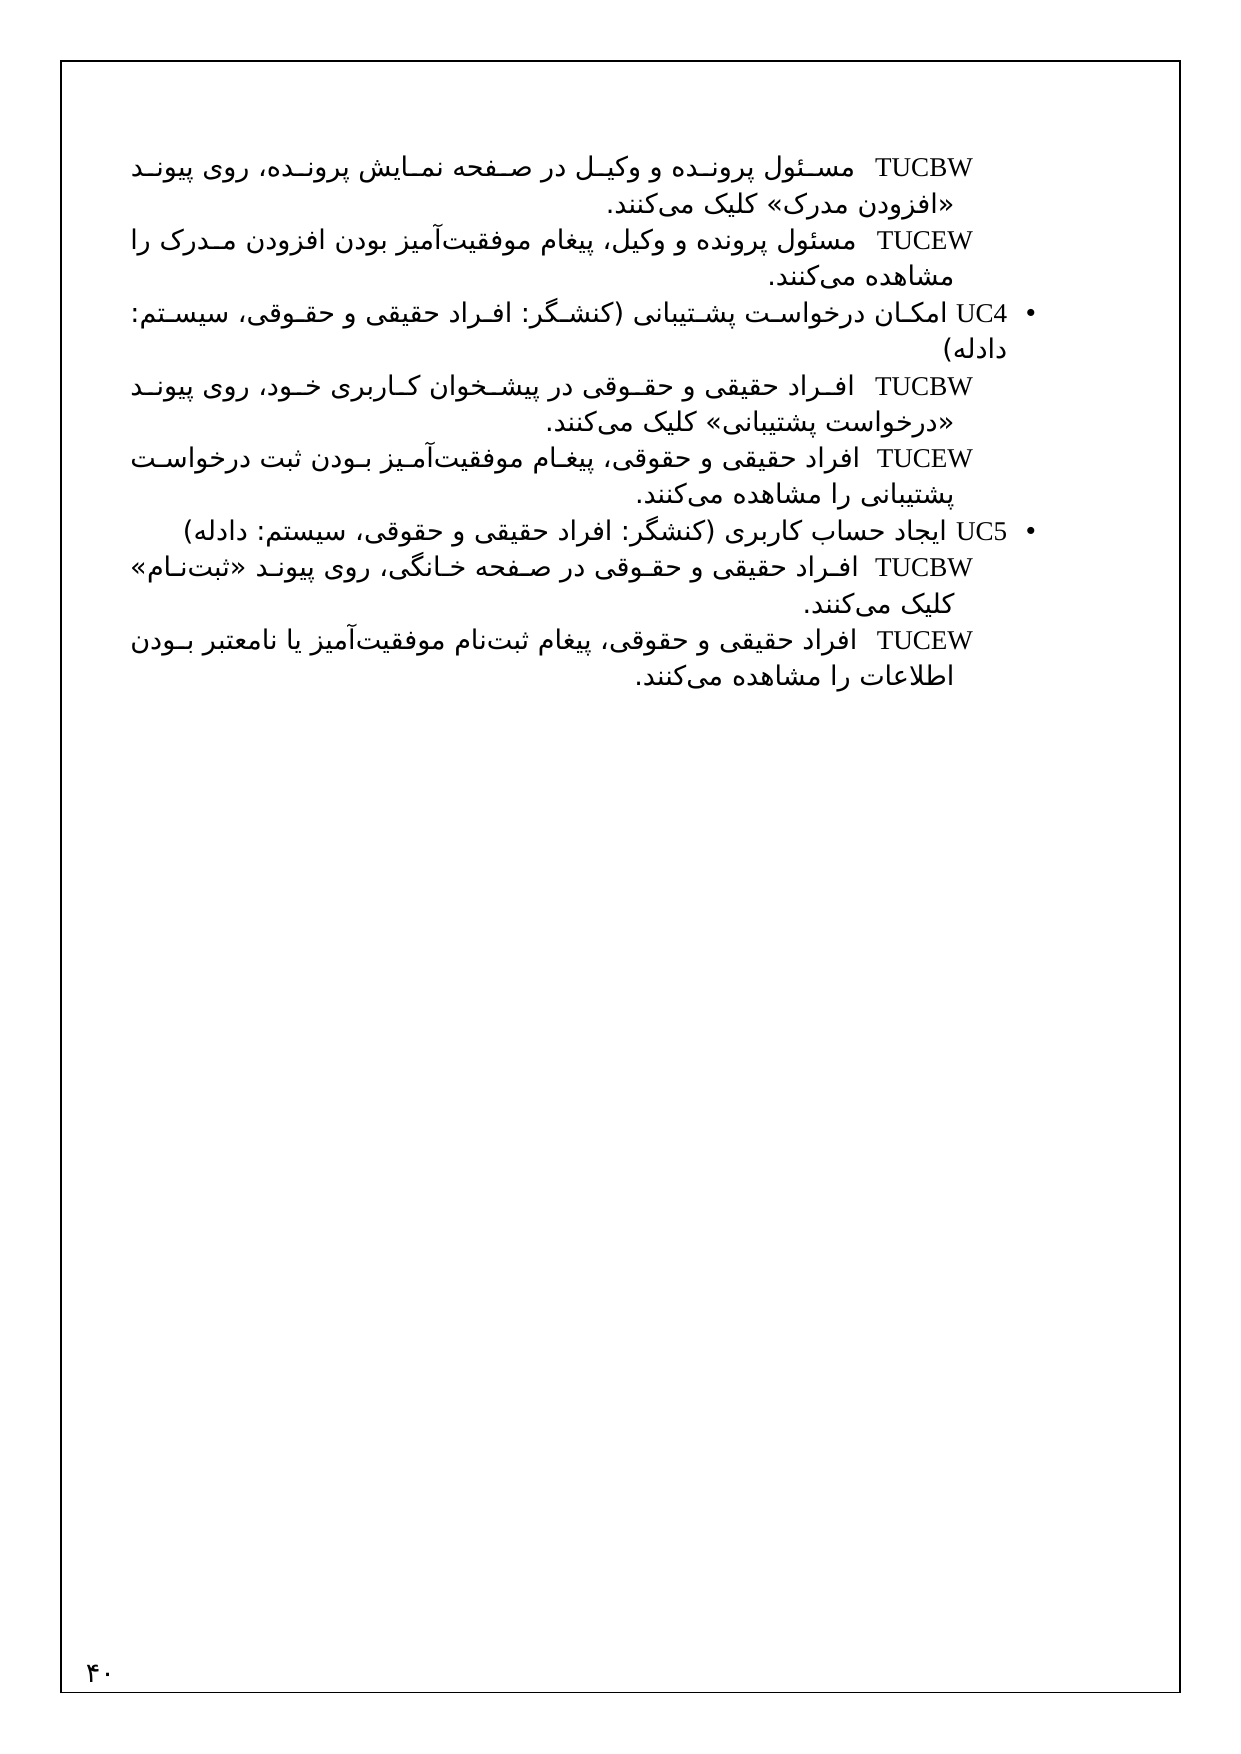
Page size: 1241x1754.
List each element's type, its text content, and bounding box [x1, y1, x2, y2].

list UC4 امکان درخواست پشتیبانی (کنشگر: افراد حقیقی و حقوقی، سیستم: دادله) [130, 297, 1026, 365]
list TUCBW افراد حقیقی و حقوقی در صفحه خانگی، روی پیوند «ثبت‌نام» کلیک می‌کنند. [130, 552, 973, 619]
list TUCBW افراد حقیقی و حقوقی در پیشخوان کاربری خود، روی پیوند «درخواست پشتیبانی» کلیک می‌کنند. [130, 370, 973, 438]
list TUCBW مسئول پرونده و وکیل در صفحه نمایش پرونده، روی پیوند «افزودن مدرک» کلیک می‌کنند. [130, 152, 973, 219]
list TUCEW مسئول پرونده و وکیل، پیغام موفقیت‌آمیز بودن افزودن مدرک را مشاهده می‌کنند. [130, 224, 973, 292]
list UC5 ایجاد حساب کاربری (کنشگر: افراد حقیقی و حقوقی، سیستم: دادله) [130, 515, 1026, 547]
list TUCEW افراد حقیقی و حقوقی، پیغام ثبت‌نام موفقیت‌آمیز یا نامعتبر بودن اطلاعات را مشاهده می‌کنند. [130, 624, 973, 692]
list TUCEW افراد حقیقی و حقوقی، پیغام موفقیت‌آمیز بودن ثبت درخواست پشتیبانی را مشاهده می‌کنند. [130, 442, 973, 510]
